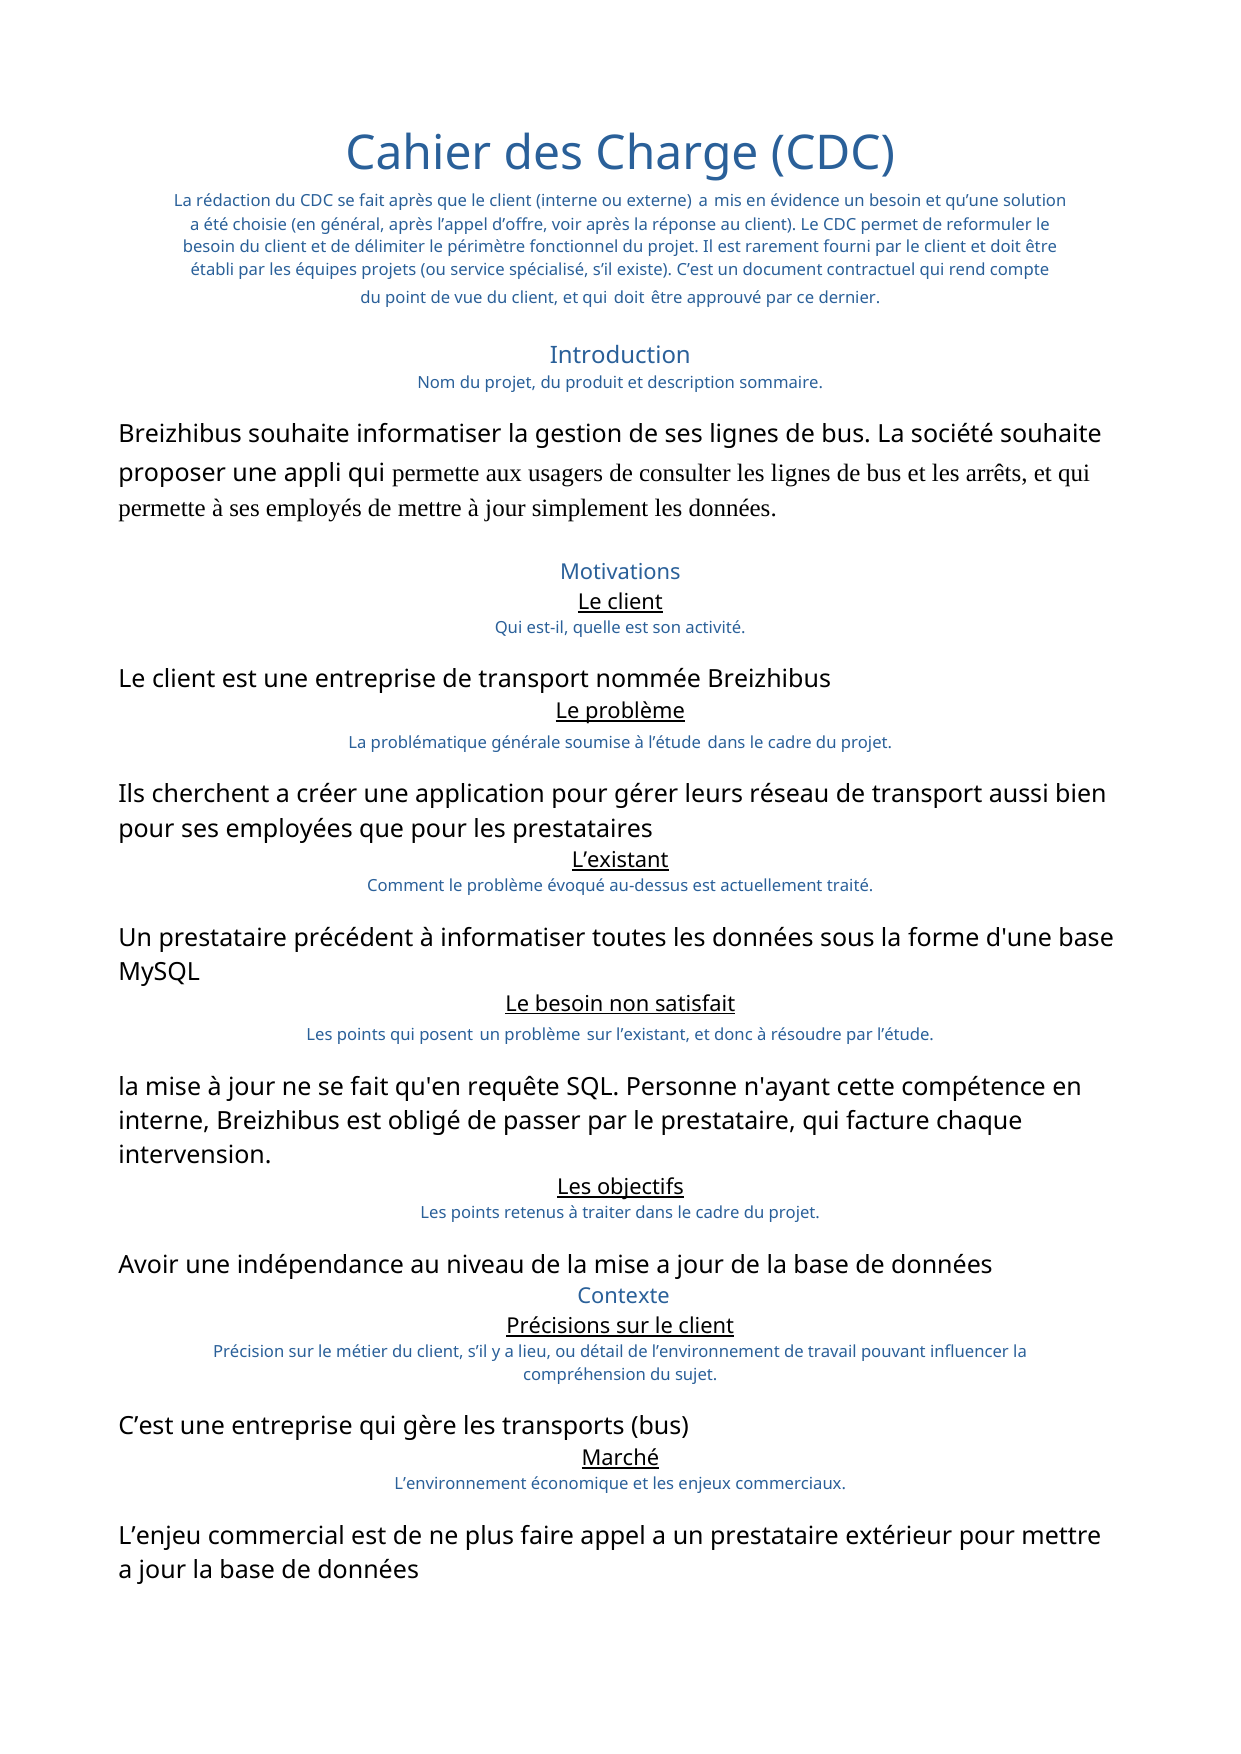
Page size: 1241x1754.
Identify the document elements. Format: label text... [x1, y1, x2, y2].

text Breizhibus souhaite informatiser la gestion de ses lignes de bus. La société souhaite proposer une appli qui permette aux usagers de consulter les lignes de bus et les arrêts, et qui permette à ses employés de mettre à jour simplement les données. [118, 416, 1122, 522]
text Le client est une entreprise de transport nommée Breizhibus [118, 661, 1122, 695]
text Contexte Précisions sur le client Précision sur le métier du client, s’il y a lieu, ou détail de l’environnement de travail pouvant influencer la compréhension du sujet. [118, 1280, 1122, 1385]
text Les objectifs Les points retenus à traiter dans le cadre du projet. [118, 1171, 1122, 1223]
text Cahier des Charge (CDC) La rédaction du CDC se fait après que le client (interne ou externe) a mis en évidence un besoin et qu’une solution a été choisie (en général, après l’appel d’offre, voir après la réponse au client). Le CDC permet de reformuler le besoin du client et de délimiter le périmètre fonctionnel du projet. Il est rarement fourni par le client et doit être établi par les équipes projets (ou service spécialisé, s’il existe). C’est un document contractuel qui rend compte du point de vue du client, et qui doit être approuvé par ce dernier. [118, 118, 1122, 309]
text Introduction Nom du projet, du produit et description sommaire. [118, 309, 1122, 393]
text Avoir une indépendance au niveau de la mise a jour de la base de données [118, 1246, 1122, 1280]
text Marché L’environnement économique et les enjeux commerciaux. [118, 1442, 1122, 1494]
text Un prestataire précédent à informatiser toutes les données sous la forme d'une base MySQL [118, 919, 1122, 988]
text L’existant Comment le problème évoqué au-dessus est actuellement traité. [118, 844, 1122, 897]
text Ils cherchent a créer une application pour gérer leurs réseau de transport aussi bien pour ses employées que pour les prestataires [118, 776, 1122, 844]
text Motivations Le client Qui est-il, quelle est son activité. [118, 556, 1122, 638]
text Le problème La problématique générale soumise à l’étude dans le cadre du projet. [118, 695, 1122, 753]
text [118, 1585, 1122, 1614]
text C’est une entreprise qui gère les transports (bus) [118, 1408, 1122, 1442]
text la mise à jour ne se fait qu'en requête SQL. Personne n'ayant cette compétence en interne, Breizhibus est obligé de passer par le prestataire, qui facture chaque intervension. [118, 1069, 1122, 1171]
text Le besoin non satisfait Les points qui posent un problème sur l’existant, et donc à résoudre par l’étude. [118, 988, 1122, 1046]
text L’enjeu commercial est de ne plus faire appel a un prestataire extérieur pour mettre a jour la base de données [118, 1517, 1122, 1585]
